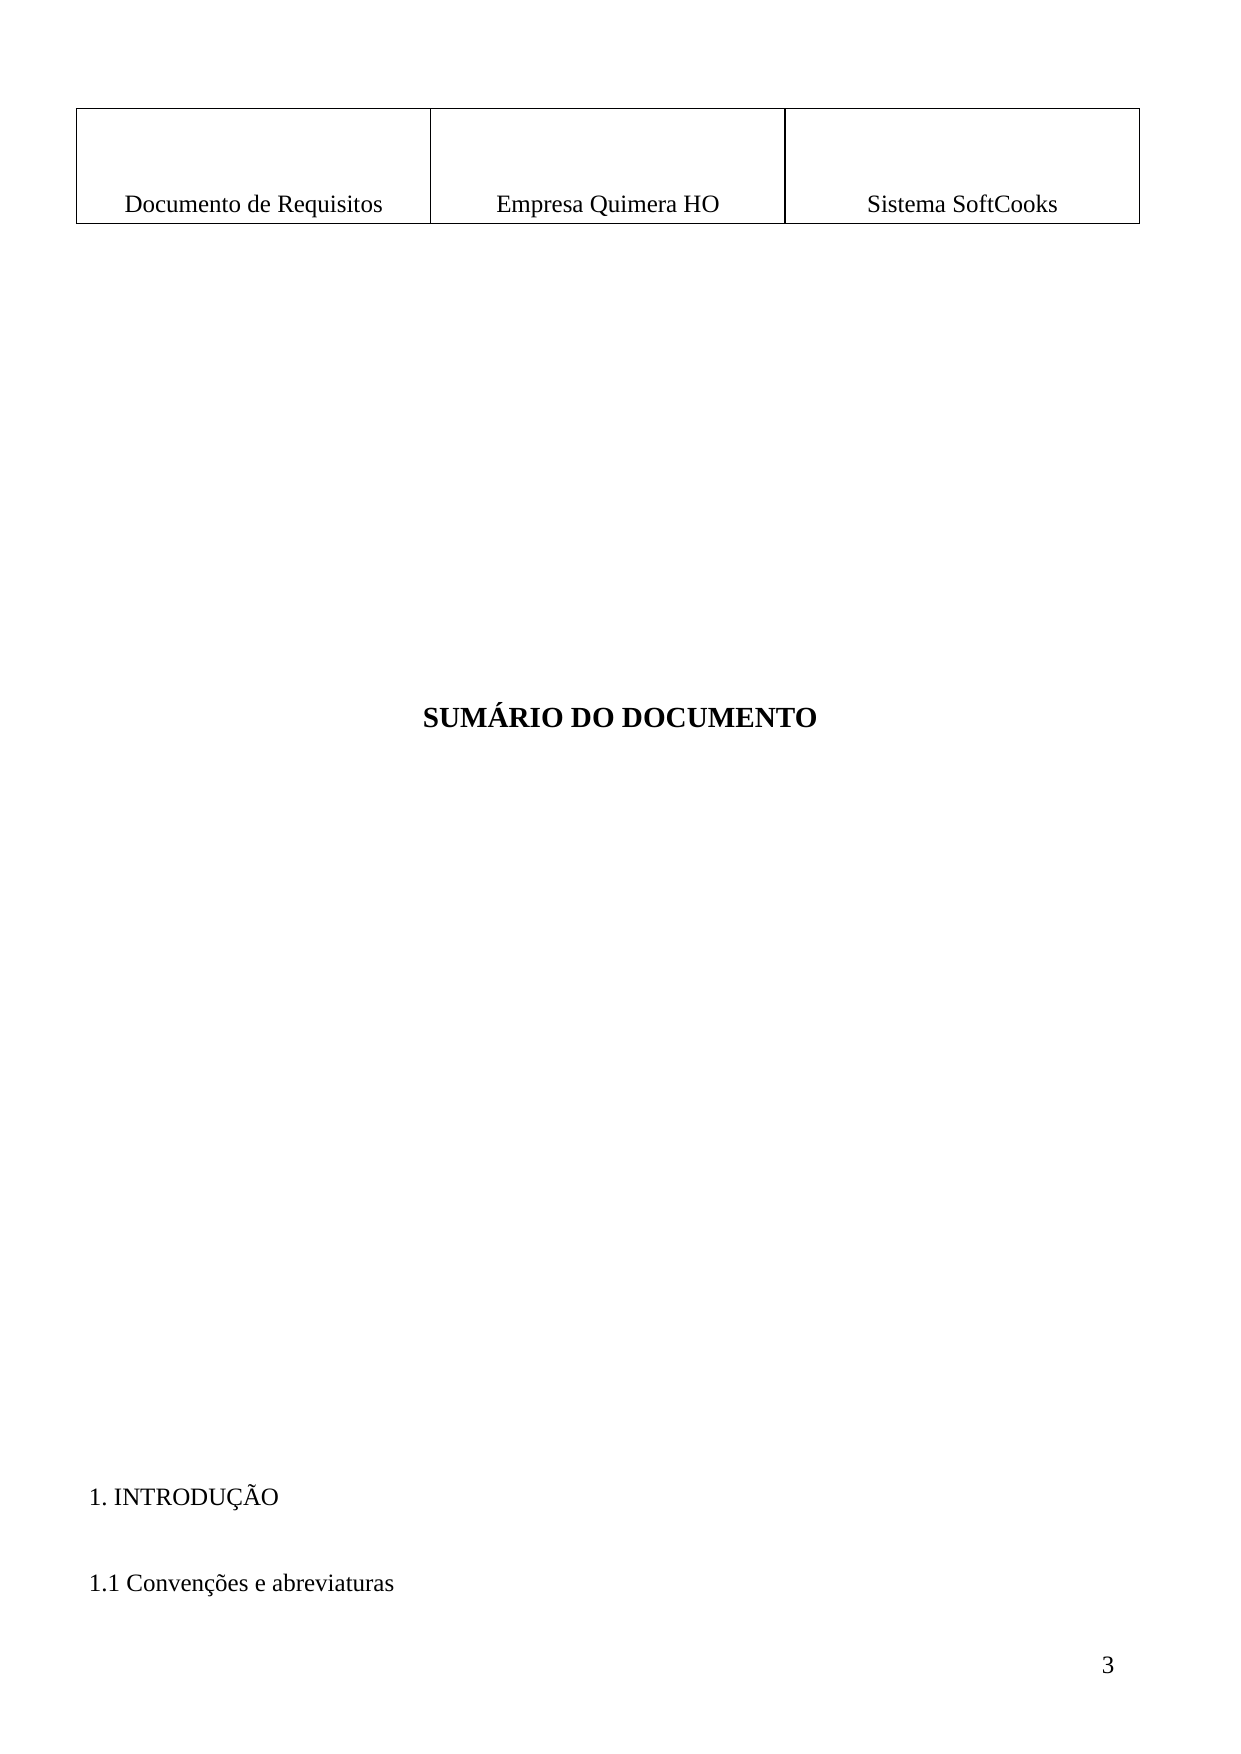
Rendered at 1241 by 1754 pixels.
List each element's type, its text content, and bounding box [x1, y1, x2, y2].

text 1. INTRODUÇÃO [89, 1482, 1152, 1510]
text SUMÁRIO DO DOCUMENTO [89, 701, 1152, 734]
text 1.1 Convenções e abreviaturas [89, 1568, 1152, 1597]
